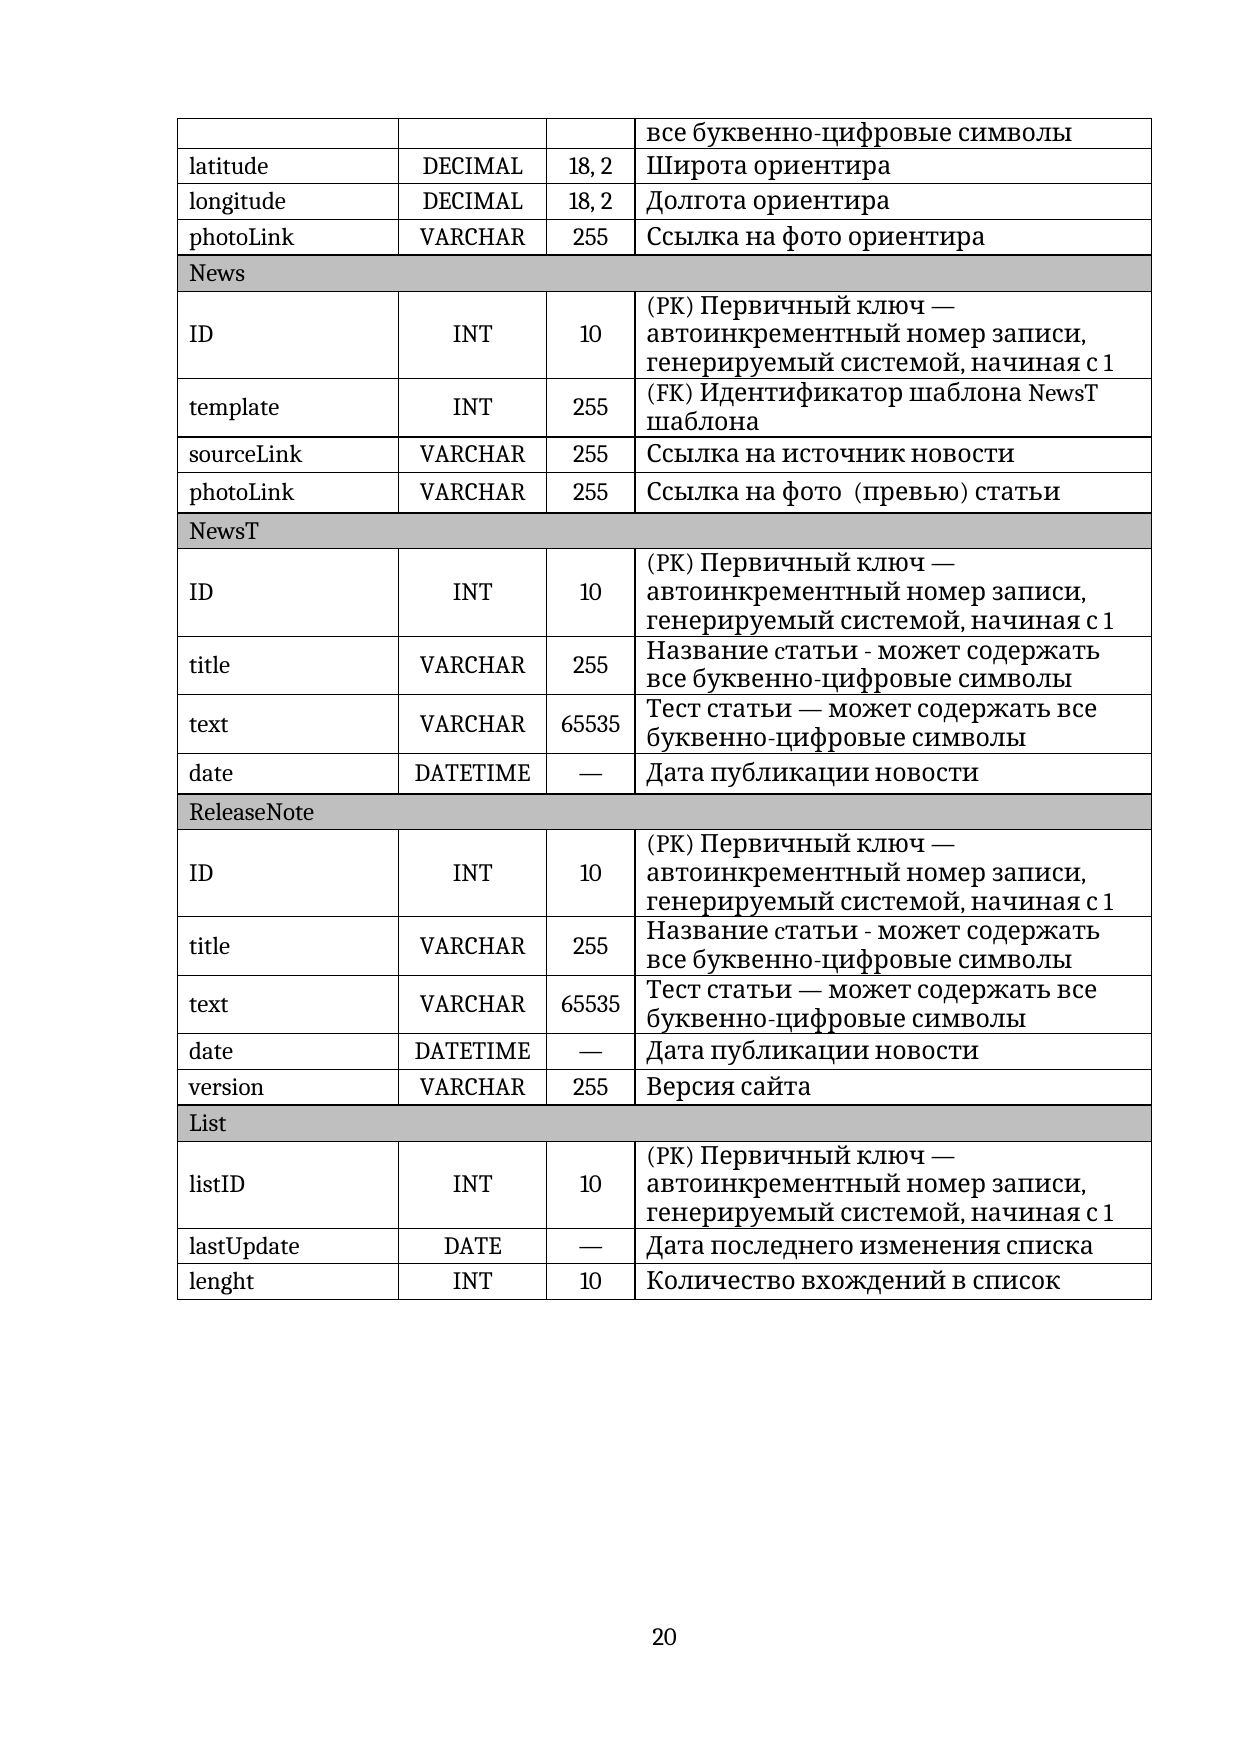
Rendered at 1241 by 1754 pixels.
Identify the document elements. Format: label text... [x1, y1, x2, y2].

table_cell DATETIME [399, 1034, 546, 1069]
table_cell (PK) Первичный ключ — автоинкрементный номер записи, генерируемый системой, начиная с 1 [636, 1142, 1151, 1228]
table_cell ID [178, 830, 398, 916]
table_cell title [178, 637, 398, 694]
table_cell listID [178, 1142, 398, 1228]
table_cell 255 [547, 473, 634, 512]
table_cell [178, 119, 398, 148]
table_cell Тест статьи — может содержать все буквенно-цифровые символы [636, 695, 1151, 753]
table_cell INT [399, 1142, 546, 1228]
table_cell Ссылка на источник новости [636, 438, 1151, 472]
table_cell Дата публикации новости [636, 1034, 1151, 1069]
table_cell все буквенно-цифровые символы [636, 119, 1151, 148]
table_cell VARCHAR [399, 637, 546, 694]
table_cell VARCHAR [399, 1070, 546, 1104]
table_cell text [178, 976, 398, 1033]
table_cell 10 [547, 1264, 634, 1299]
table_cell 65535 [547, 976, 634, 1033]
table_cell Название cтатьи - может содержать все буквенно-цифровые символы [636, 917, 1151, 975]
table_cell VARCHAR [399, 220, 546, 254]
table_cell DATE [399, 1229, 546, 1263]
table_cell Дата публикации новости [636, 754, 1151, 792]
table_cell VARCHAR [399, 438, 546, 472]
table_cell 255 [547, 1070, 634, 1104]
table_cell (PK) Первичный ключ — автоинкрементный номер записи, генерируемый системой, начиная с 1 [636, 292, 1151, 378]
table_header List [178, 1106, 1151, 1141]
table_cell version [178, 1070, 398, 1104]
table_cell INT [399, 830, 546, 916]
table_cell 18, 2 [547, 184, 634, 219]
table_cell 255 [547, 379, 634, 436]
table_cell 18, 2 [547, 149, 634, 183]
table_cell (FK) Идентификатор шаблона NewsT шаблона [636, 379, 1151, 436]
table_cell INT [399, 549, 546, 636]
table_cell title [178, 917, 398, 975]
table_cell ID [178, 549, 398, 636]
table_cell Название cтатьи - может содержать все буквенно-цифровые символы [636, 637, 1151, 694]
table_cell DECIMAL [399, 184, 546, 219]
table_cell photoLink [178, 220, 398, 254]
table_cell 10 [547, 292, 634, 378]
table_cell — [547, 1229, 634, 1263]
table_cell [547, 119, 634, 148]
table_cell Дата последнего изменения списка [636, 1229, 1151, 1263]
table_header News [178, 256, 1151, 291]
table_cell DATETIME [399, 754, 546, 792]
table_cell Долгота ориентира [636, 184, 1151, 219]
table_cell INT [399, 292, 546, 378]
table_cell Тест статьи — может содержать все буквенно-цифровые символы [636, 976, 1151, 1033]
table_cell 10 [547, 830, 634, 916]
table_cell Ссылка на фото (превью) статьи [636, 473, 1151, 512]
table_cell DECIMAL [399, 149, 546, 183]
table_cell longitude [178, 184, 398, 219]
table_cell VARCHAR [399, 976, 546, 1033]
table_cell latitude [178, 149, 398, 183]
table_cell 255 [547, 438, 634, 472]
table_cell 255 [547, 637, 634, 694]
table_cell 65535 [547, 695, 634, 753]
table_cell lastUpdate [178, 1229, 398, 1263]
table_cell (PK) Первичный ключ — автоинкрементный номер записи, генерируемый системой, начиная с 1 [636, 830, 1151, 916]
table_cell INT [399, 1264, 546, 1299]
table_header NewsT [178, 514, 1151, 548]
table_cell VARCHAR [399, 473, 546, 512]
table_cell 255 [547, 220, 634, 254]
table_cell Широта ориентира [636, 149, 1151, 183]
table_cell 255 [547, 917, 634, 975]
table_cell Количество вхождений в список [636, 1264, 1151, 1299]
table_cell sourceLink [178, 438, 398, 472]
table_cell Версия сайта [636, 1070, 1151, 1104]
table_cell text [178, 695, 398, 753]
table_cell VARCHAR [399, 695, 546, 753]
table_header ReleaseNote [178, 795, 1151, 829]
table_cell ID [178, 292, 398, 378]
table_cell — [547, 1034, 634, 1069]
table_cell Ссылка на фото ориентира [636, 220, 1151, 254]
table_cell date [178, 754, 398, 792]
table_cell template [178, 379, 398, 436]
table_cell lenght [178, 1264, 398, 1299]
table_cell photoLink [178, 473, 398, 512]
table_cell — [547, 754, 634, 792]
table_cell VARCHAR [399, 917, 546, 975]
table_cell [399, 119, 546, 148]
table_cell INT [399, 379, 546, 436]
table_cell 10 [547, 549, 634, 636]
table_cell 10 [547, 1142, 634, 1228]
table_cell date [178, 1034, 398, 1069]
table_cell (PK) Первичный ключ — автоинкрементный номер записи, генерируемый системой, начиная с 1 [636, 549, 1151, 636]
